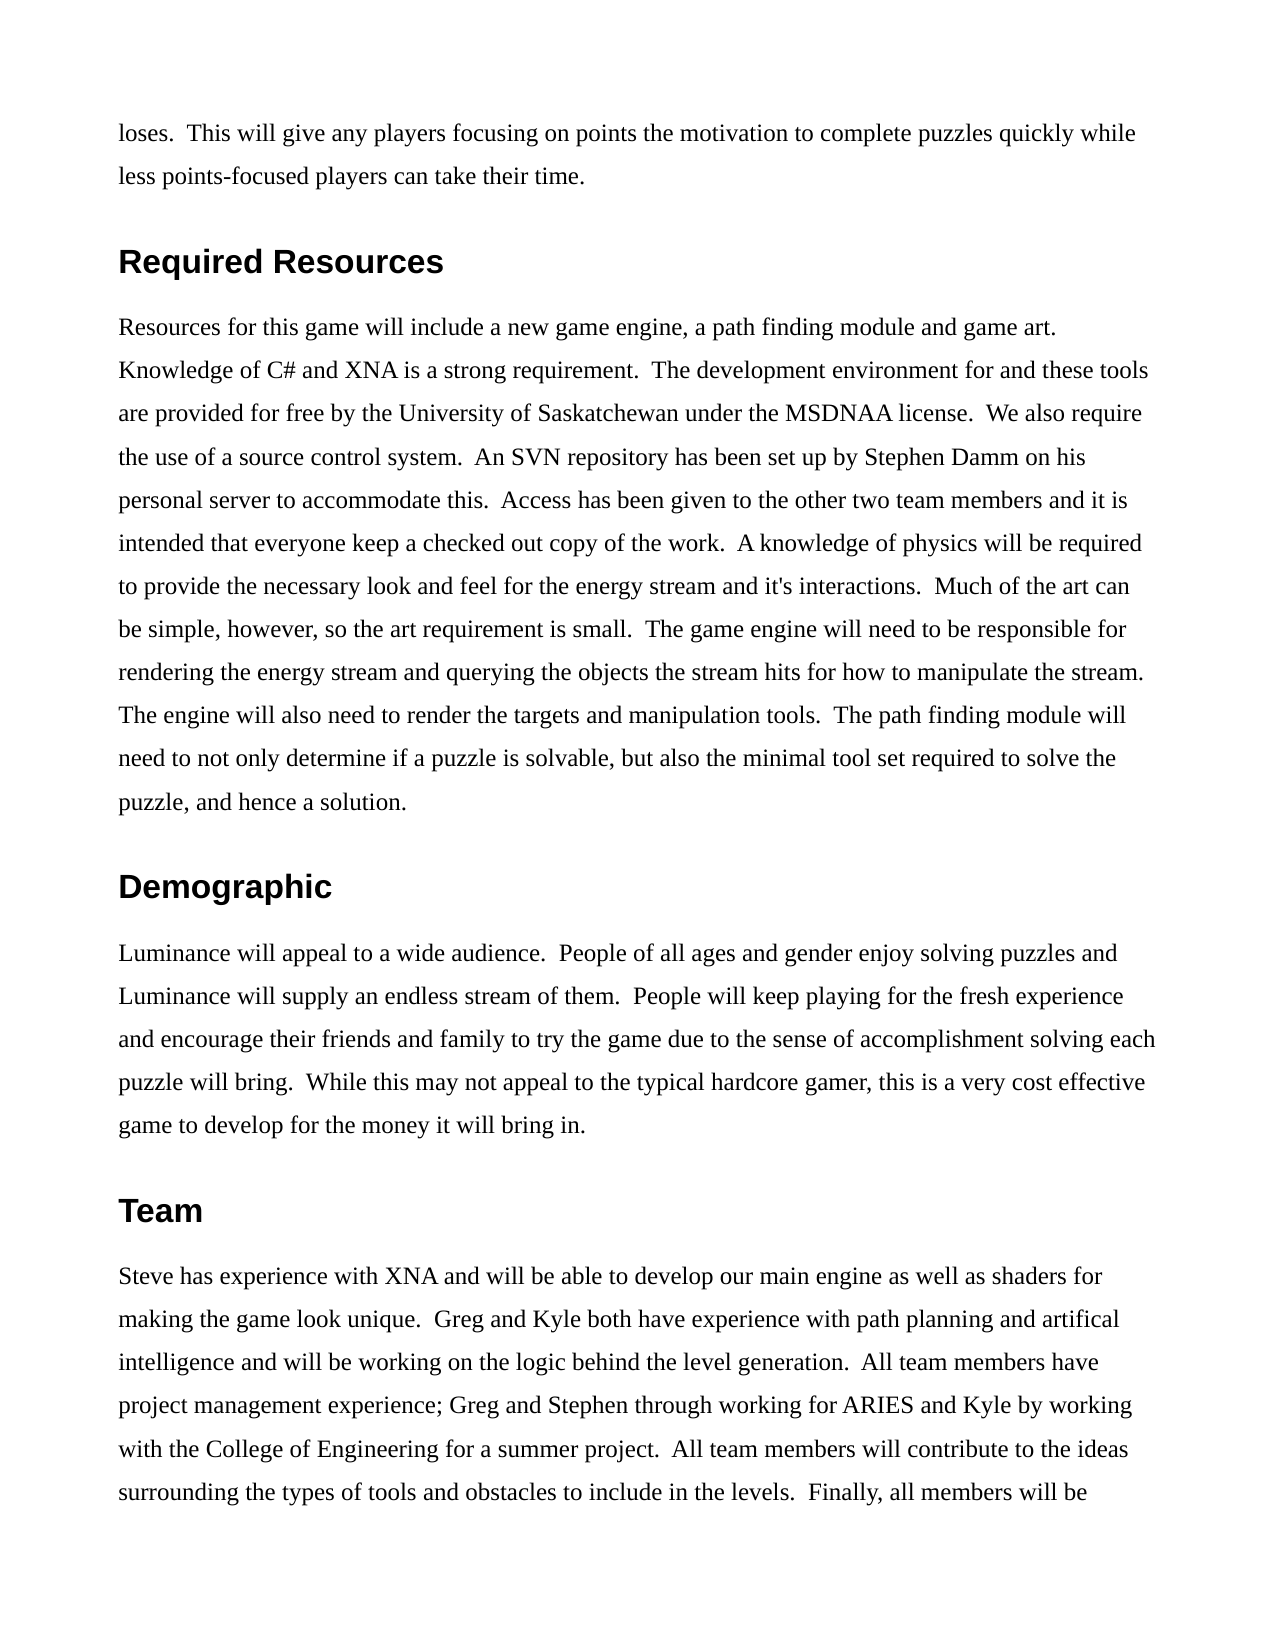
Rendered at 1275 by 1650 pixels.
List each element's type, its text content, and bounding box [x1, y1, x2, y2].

subtitle Required Resources [118, 242, 1157, 281]
text loses. This will give any players focusing on points the motivation to complete puzzles quickly while less points-focused players can take their time. [118, 118, 1157, 190]
text Luminance will appeal to a wide audience. People of all ages and gender enjoy solving puzzles and Luminance will supply an endless stream of them. People will keep playing for the fresh experience and encourage their friends and family to try the game due to the sense of accomplishment solving each puzzle will bring. While this may not appeal to the typical hardcore gamer, this is a very cost effective game to develop for the money it will bring in. [118, 938, 1157, 1139]
subtitle Team [118, 1191, 1157, 1229]
text Resources for this game will include a new game engine, a path finding module and game art. Knowledge of C# and XNA is a strong requirement. The development environment for and these tools are provided for free by the University of Saskatchewan under the MSDNAA license. We also require the use of a source control system. An SVN repository has been set up by Stephen Damm on his personal server to accommodate this. Access has been given to the other two team members and it is intended that everyone keep a checked out copy of the work. A knowledge of physics will be required to provide the necessary look and feel for the energy stream and it's interactions. Much of the art can be simple, however, so the art requirement is small. The game engine will need to be responsible for rendering the energy stream and querying the objects the stream hits for how to manipulate the stream. The engine will also need to render the targets and manipulation tools. The path finding module will need to not only determine if a puzzle is solvable, but also the minimal tool set required to solve the puzzle, and hence a solution. [118, 312, 1157, 815]
text Steve has experience with XNA and will be able to develop our main engine as well as shaders for making the game look unique. Greg and Kyle both have experience with path planning and artifical intelligence and will be working on the logic behind the level generation. All team members have project management experience; Greg and Stephen through working for ARIES and Kyle by working with the College of Engineering for a summer project. All team members will contribute to the ideas surrounding the types of tools and obstacles to include in the levels. Finally, all members will be [118, 1261, 1157, 1506]
subtitle Demographic [118, 867, 1157, 906]
